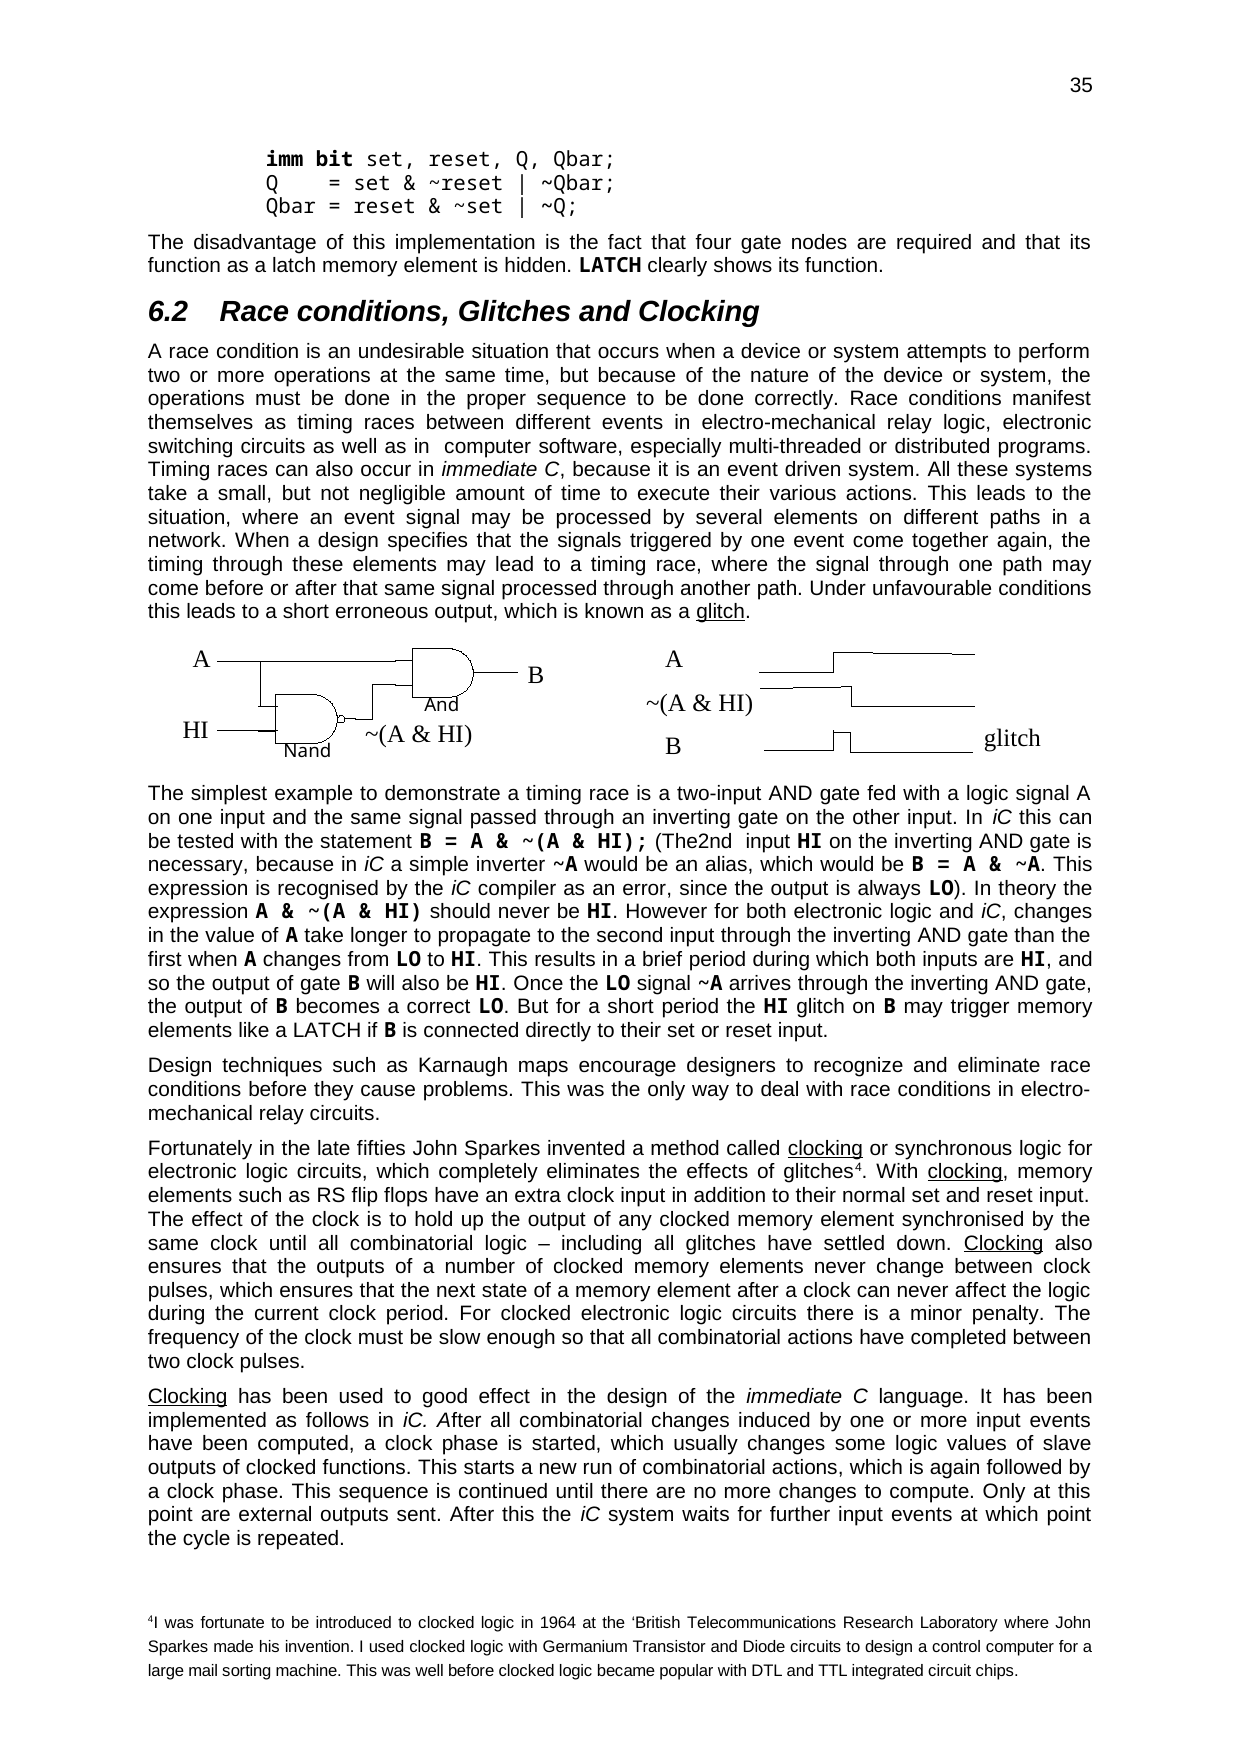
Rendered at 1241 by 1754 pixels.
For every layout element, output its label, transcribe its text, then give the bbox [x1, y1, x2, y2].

text imm bit set, reset, Q, Qbar; Q = set & ~reset | ~Qbar; Qbar = reset & ~set | ~Q; [148, 148, 1092, 219]
text The disadvantage of this implementation is the fact that four gate nodes are required and that its function as a latch memory element is hidden. LATCH clearly shows its function. [148, 230, 1092, 278]
text Clocking has been used to good effect in the design of the immediate C language. It has been implemented as follows in iC. After all combinatorial changes induced by one or more input events have been computed, a clock phase is started, which usually changes some logic values of slave outputs of clocked functions. This starts a new run of combinatorial actions, which is again followed by a clock phase. This sequence is continued until there are no more changes to compute. Only at this point are external outputs sent. After this the iC system waits for further input events at which point the cycle is repeated. [148, 1385, 1092, 1550]
text The simplest example to demonstrate a timing race is a two-input AND gate fed with a logic signal A on one input and the same signal passed through an inverting gate on the other input. In iC this can be tested with the statement B = A & ~(A & HI); (The2nd input HI on the inverting AND gate is necessary, because in iC a simple inverter ~A would be an alias, which would be B = A & ~A. This expression is recognised by the iC compiler as an error, since the output is always LO). In theory the expression A & ~(A & HI) should never be HI. However for both electronic logic and iC, changes in the value of A take longer to propagate to the second input through the inverting AND gate than the first when A changes from LO to HI. This results in a brief period during which both inputs are HI, and so the output of gate B will also be HI. Once the LO signal ~A arrives through the inverting AND gate, the output of B becomes a correct LO. But for a short period the HI glitch on B may trigger memory elements like a LATCH if B is connected directly to their set or reset input. [148, 635, 1093, 1042]
subtitle Race conditions, Glitches and Clocking [148, 295, 1092, 328]
text A race condition is an undesirable situation that occurs when a device or system attempts to perform two or more operations at the same time, but because of the nature of the device or system, the operations must be done in the proper sequence to be done correctly. Race conditions manifest themselves as timing races between different events in electro-mechanical relay logic, electronic switching circuits as well as in computer software, especially multi-threaded or distributed programs. Timing races can also occur in immediate C, because it is an event driven system. All these systems take a small, but not negligible amount of time to execute their various actions. This leads to the situation, where an event signal may be processed by several elements on different paths in a network. When a design specifies that the signals triggered by one event come together again, the timing through these elements may lead to a timing race, where the signal through one path may come before or after that same signal processed through another path. Under unfavourable conditions this leads to a short erroneous output, which is known as a glitch. [148, 340, 1092, 623]
text Design techniques such as Karnaugh maps encourage designers to recognize and eliminate race conditions before they cause problems. This was the only way to deal with race conditions in electro-mechanical relay circuits. [148, 1054, 1092, 1125]
text Fortunately in the late fifties John Sparkes invented a method called clocking or synchronous logic for electronic logic circuits, which completely eliminates the effects of glitches. With clocking, memory elements such as RS flip flops have an extra clock input in addition to their normal set and reset input. The effect of the clock is to hold up the output of any clocked memory element synchronised by the same clock until all combinatorial logic – including all glitches have settled down. Clocking also ensures that the outputs of a number of clocked memory elements never change between clock pulses, which ensures that the next state of a memory element after a clock can never affect the logic during the current clock period. For clocked electronic logic circuits there is a minor penalty. The frequency of the clock must be slow enough so that all combinatorial actions have completed between two clock pulses. [148, 1136, 1092, 1373]
text I was fortunate to be introduced to clocked logic in 1964 at the ‘British Telecommunications Research Laboratory where John Sparkes made his invention. I used clocked logic with Germanium Transistor and Diode circuits to design a control computer for a large mail sorting machine. This was well before clocked logic became popular with DTL and TTL integrated circuit chips. [148, 1610, 1092, 1681]
